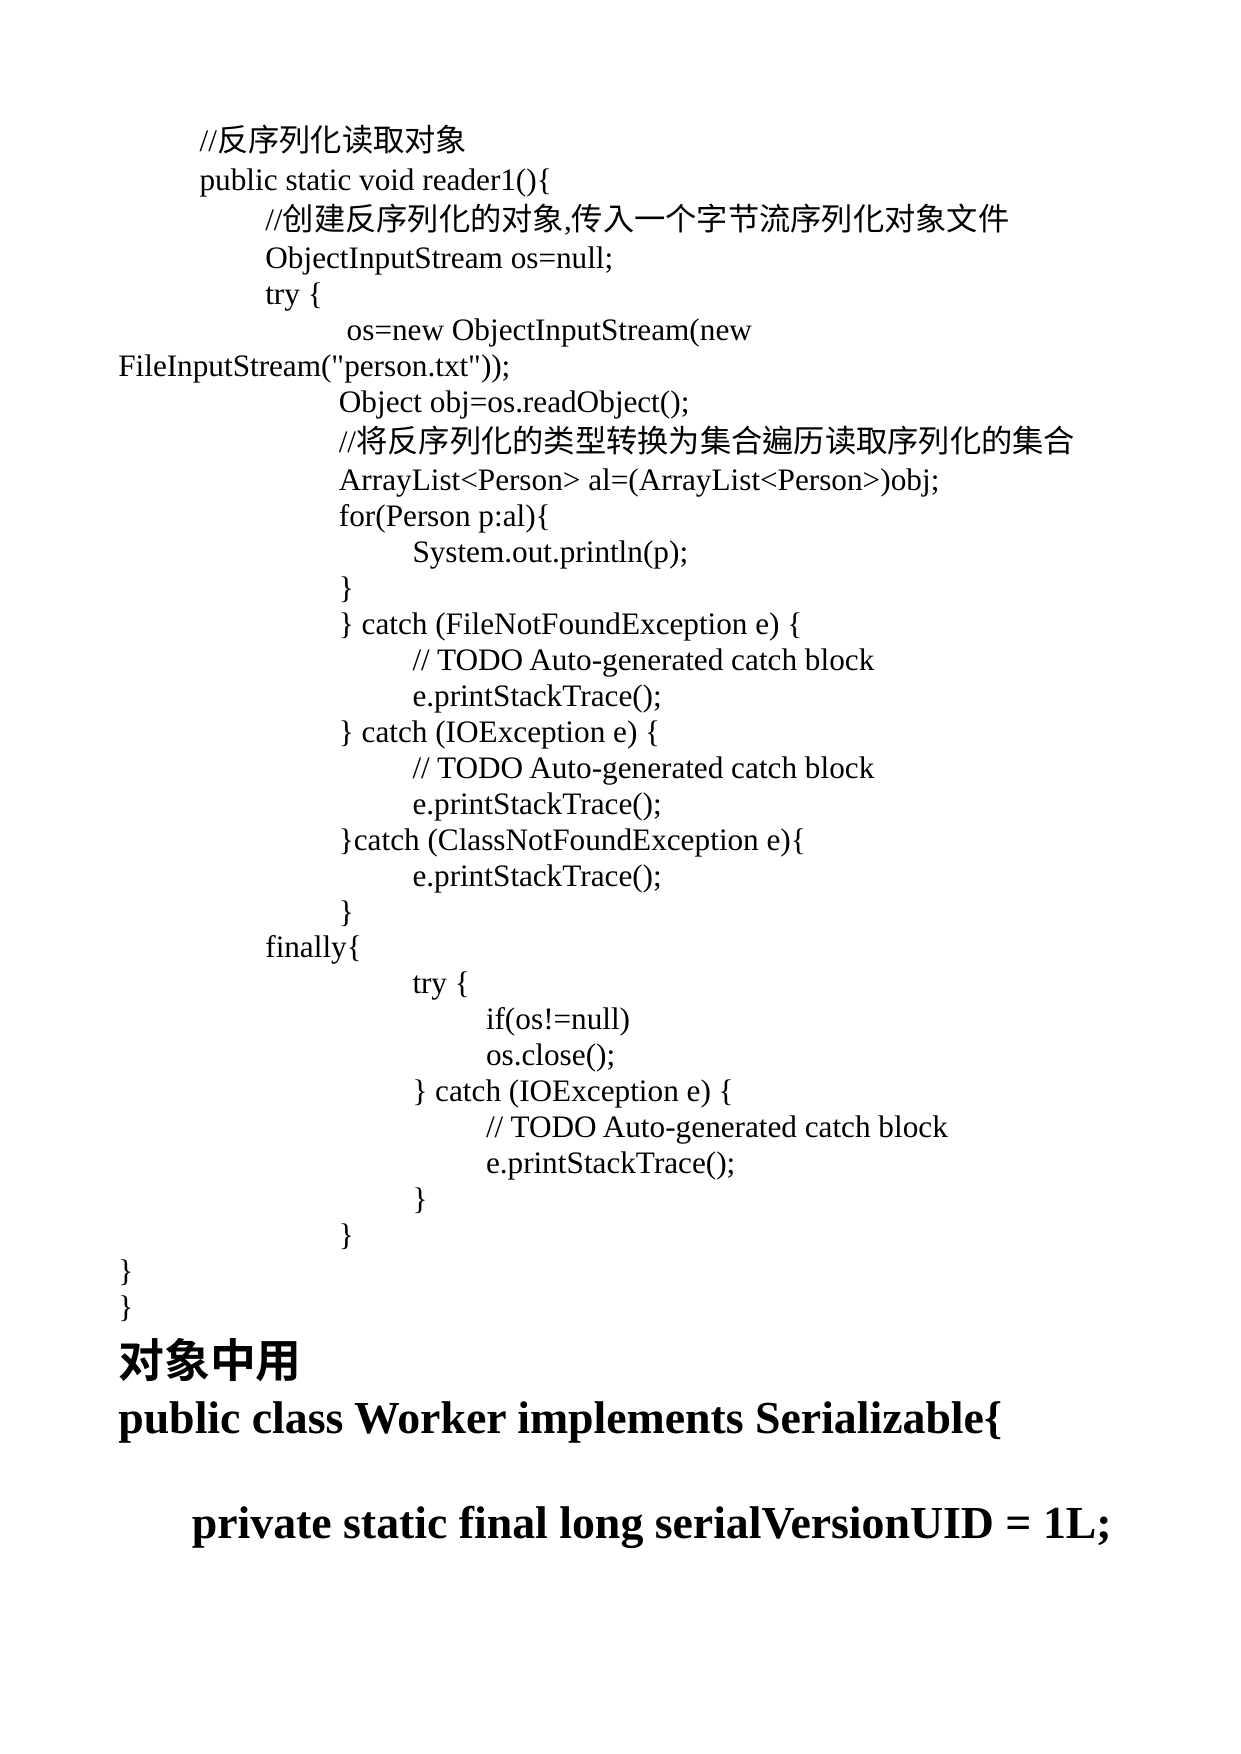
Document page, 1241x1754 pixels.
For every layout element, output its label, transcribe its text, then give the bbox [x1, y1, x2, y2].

text for(Person p:al){ [118, 497, 1122, 533]
text //将反序列化的类型转换为集合遍历读取序列化的集合 [118, 419, 1122, 462]
text } [118, 1216, 1122, 1252]
text e.printStackTrace(); [118, 857, 1122, 893]
text ArrayList<Person> al=(ArrayList<Person>)obj; [118, 462, 1122, 497]
text public static void reader1(){ [118, 161, 1122, 197]
text } [118, 893, 1122, 929]
text if(os!=null) [118, 1001, 1122, 1037]
text finally{ [118, 929, 1122, 965]
text } catch (IOException e) { [118, 1072, 1122, 1108]
text public class Worker implements Serializable{ [118, 1390, 1122, 1443]
text //创建反序列化的对象,传入一个字节流序列化对象文件 [118, 197, 1122, 239]
text }catch (ClassNotFoundException e){ [118, 821, 1122, 857]
text try { [118, 275, 1122, 311]
text System.out.println(p); [118, 533, 1122, 569]
text 对象中用 [118, 1324, 1122, 1390]
text ObjectInputStream os=null; [118, 239, 1122, 275]
text } [118, 1288, 1122, 1324]
text os.close(); [118, 1037, 1122, 1072]
text //反序列化读取对象 [118, 118, 1122, 161]
text e.printStackTrace(); [118, 1144, 1122, 1180]
text try { [118, 965, 1122, 1001]
text private static final long serialVersionUID = 1L; [118, 1496, 1122, 1548]
text } [118, 1180, 1122, 1216]
text e.printStackTrace(); [118, 785, 1122, 821]
text Object obj=os.readObject(); [118, 383, 1122, 419]
text // TODO Auto-generated catch block [118, 749, 1122, 785]
text e.printStackTrace(); [118, 677, 1122, 713]
text // TODO Auto-generated catch block [118, 1108, 1122, 1144]
text os=new ObjectInputStream(new FileInputStream("person.txt")); [118, 311, 1122, 383]
text // TODO Auto-generated catch block [118, 641, 1122, 677]
text } catch (IOException e) { [118, 713, 1122, 749]
text } [118, 1252, 1122, 1288]
text } catch (FileNotFoundException e) { [118, 605, 1122, 641]
text } [118, 569, 1122, 605]
